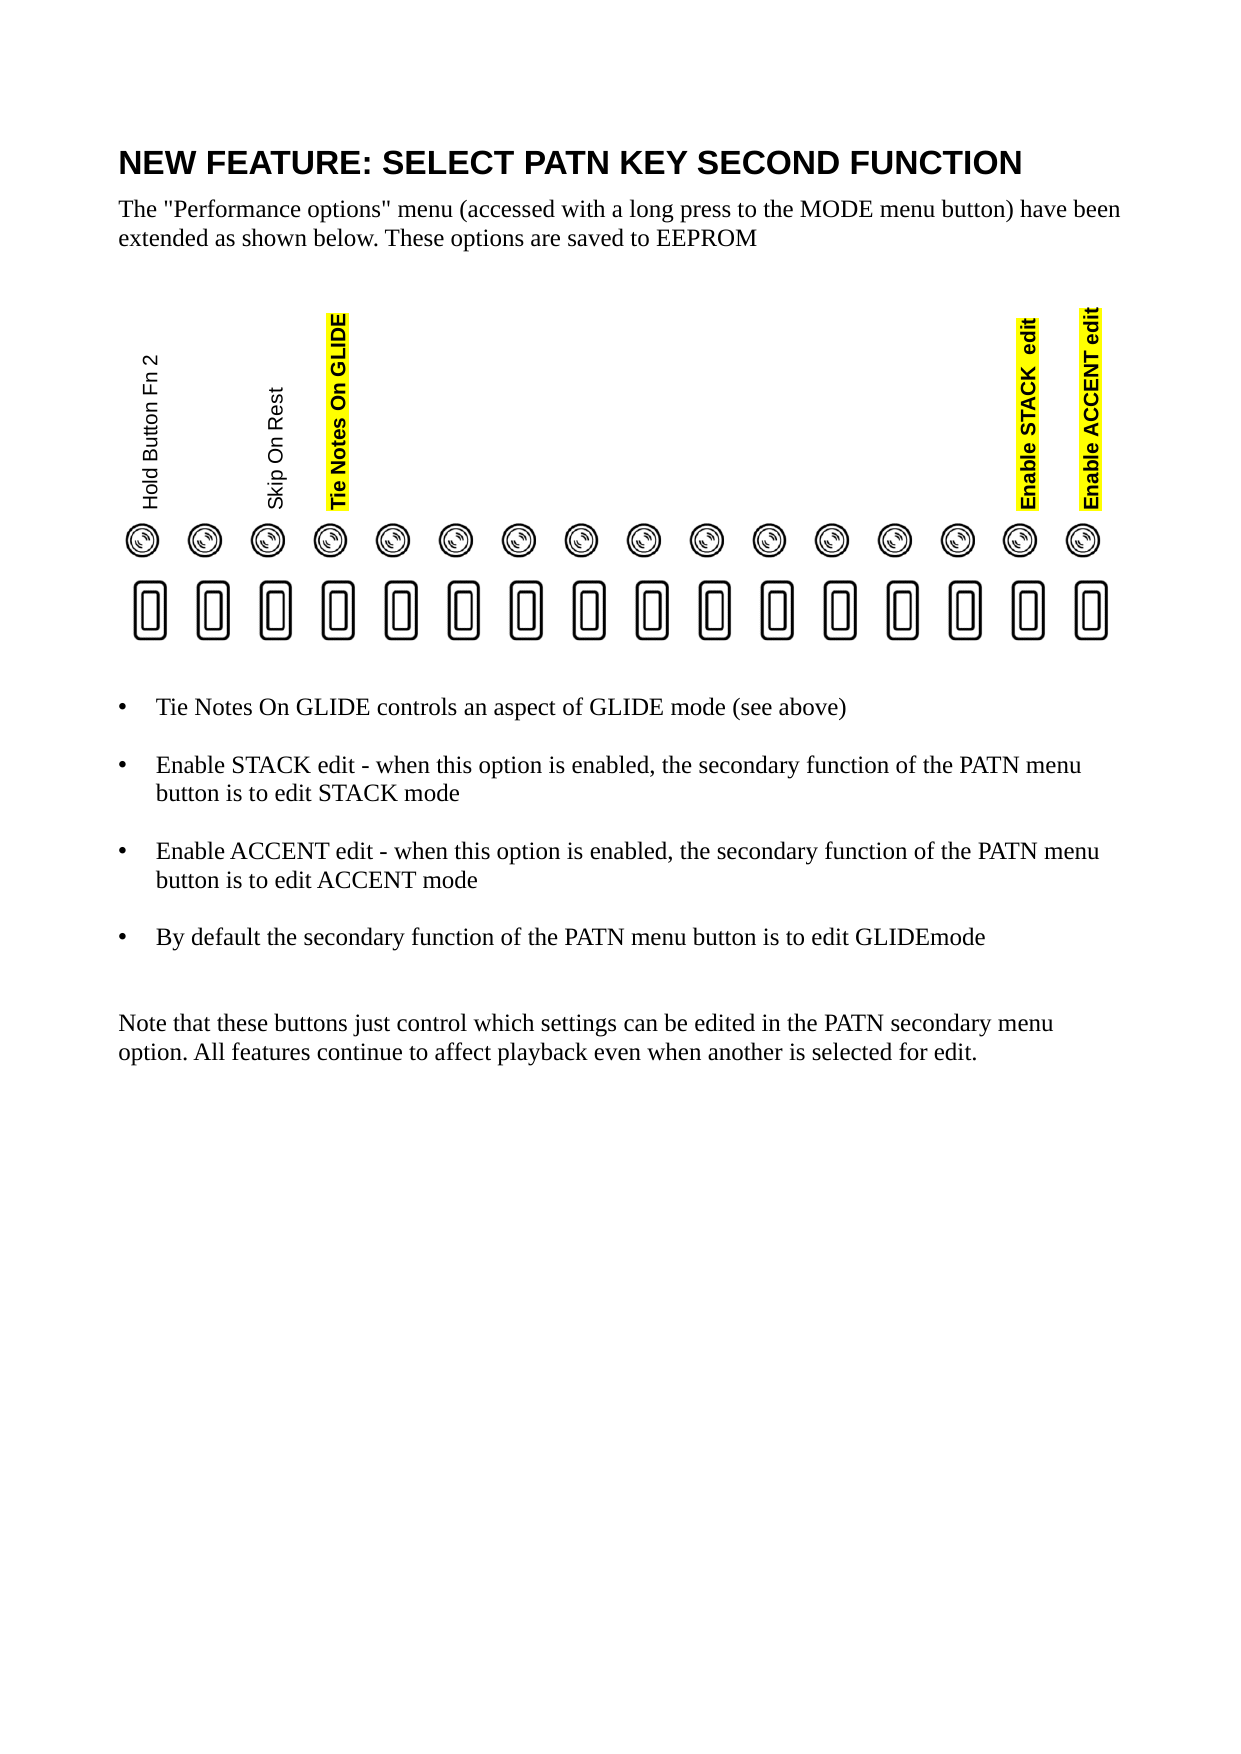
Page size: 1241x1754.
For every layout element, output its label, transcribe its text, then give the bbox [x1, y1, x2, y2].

table_cell [494, 516, 557, 522]
picture [1009, 580, 1046, 641]
table_cell [494, 580, 557, 663]
picture [633, 580, 669, 641]
picture [1002, 522, 1038, 558]
picture [186, 522, 223, 558]
table_cell [369, 302, 432, 516]
table_header [118, 264, 181, 302]
picture [124, 522, 160, 558]
table_cell [432, 523, 494, 580]
table_cell [683, 523, 745, 580]
table_cell Tie Notes On GLIDE [306, 302, 369, 516]
list By default the secondary function of the PATN menu button is to edit GLIDEmode [118, 922, 1122, 951]
picture [1064, 522, 1101, 558]
picture [249, 522, 286, 558]
table_cell [118, 580, 181, 663]
table_cell [808, 580, 871, 663]
picture [821, 580, 858, 641]
table_cell [871, 516, 933, 522]
table_header [494, 264, 557, 302]
table_cell [244, 580, 306, 663]
table_cell [181, 516, 243, 522]
table_cell [432, 516, 494, 522]
table_cell [181, 580, 243, 663]
picture [876, 522, 913, 558]
picture [758, 580, 795, 641]
table_cell [369, 523, 432, 580]
table_cell Hold Button Fn 2 [118, 302, 181, 516]
table_cell [933, 302, 996, 516]
table_cell [432, 580, 494, 663]
picture [194, 580, 230, 641]
table_header [683, 264, 745, 302]
table_header [557, 264, 620, 302]
table_cell [306, 580, 369, 663]
table_cell [745, 580, 808, 663]
table_cell [620, 523, 682, 580]
table_header [871, 264, 933, 302]
table_header [181, 264, 243, 302]
list Enable ACCENT edit - when this option is enabled, the secondary function of the PATN menu button is to edit ACCENT mode [118, 836, 1122, 893]
picture [625, 522, 662, 558]
picture [563, 522, 599, 558]
table_cell [1059, 580, 1122, 663]
table_cell [557, 302, 620, 516]
text The "Performance options" menu (accessed with a long press to the MODE menu button) have been extended as shown below. These options are saved to EEPROM [118, 194, 1122, 252]
table_cell [118, 516, 181, 522]
table_cell [494, 302, 557, 516]
table_cell [1059, 516, 1122, 522]
table_header [244, 264, 306, 302]
table_header [996, 264, 1059, 302]
table_cell [871, 523, 933, 580]
table_cell [244, 516, 306, 522]
table_cell [306, 523, 369, 580]
table_header [432, 264, 494, 302]
list Enable STACK edit - when this option is enabled, the secondary function of the PATN menu button is to edit STACK mode [118, 750, 1122, 807]
picture [382, 580, 419, 641]
picture [939, 522, 975, 558]
subtitle NEW FEATURE: SELECT PATN KEY SECOND FUNCTION [118, 143, 1122, 182]
table_cell [808, 523, 871, 580]
picture [813, 522, 850, 558]
table_cell Enable ACCENT edit [1059, 302, 1122, 516]
table_cell Enable STACK edit [996, 302, 1059, 516]
picture [884, 580, 920, 641]
table_cell [557, 523, 620, 580]
table_cell [871, 302, 933, 516]
table_cell [871, 580, 933, 663]
picture [437, 522, 474, 558]
table_cell [432, 302, 494, 516]
picture [500, 522, 537, 558]
table_cell [933, 580, 996, 663]
table_cell [181, 302, 243, 516]
table_header [369, 264, 432, 302]
table_header [306, 264, 369, 302]
table_cell [494, 523, 557, 580]
table_cell [620, 580, 682, 663]
text Note that these buttons just control which settings can be edited in the PATN secondary menu option. All features continue to affect playback even when another is selected for edit. [118, 1008, 1122, 1066]
table_cell [996, 580, 1059, 663]
table_cell [808, 516, 871, 522]
table_cell [557, 580, 620, 663]
table_cell [181, 523, 243, 580]
table_cell [369, 516, 432, 522]
table_header [1059, 264, 1122, 302]
table_cell Skip On Rest [244, 302, 306, 516]
table_cell [118, 523, 181, 580]
picture [946, 580, 983, 641]
table_cell [244, 523, 306, 580]
picture [696, 580, 732, 641]
picture [257, 580, 293, 641]
table_cell [306, 516, 369, 522]
table_cell [745, 516, 808, 522]
table_cell [996, 516, 1059, 522]
table_cell [808, 302, 871, 516]
table_cell [933, 523, 996, 580]
table_cell [996, 523, 1059, 580]
table_cell [1059, 523, 1122, 580]
picture [1072, 580, 1109, 641]
table_header [808, 264, 871, 302]
table_cell [683, 580, 745, 663]
picture [312, 522, 348, 558]
table_cell [745, 302, 808, 516]
table_header [745, 264, 808, 302]
picture [507, 580, 544, 641]
table_cell [557, 516, 620, 522]
table_cell [620, 302, 682, 516]
table_cell [933, 516, 996, 522]
list Tie Notes On GLIDE controls an aspect of GLIDE mode (see above) [118, 692, 1122, 721]
table_cell [683, 516, 745, 522]
table_cell [745, 523, 808, 580]
table_header [620, 264, 682, 302]
picture [570, 580, 607, 641]
table_cell [620, 516, 682, 522]
picture [375, 522, 411, 558]
picture [131, 580, 168, 641]
picture [319, 580, 356, 641]
picture [751, 522, 787, 558]
table_cell [683, 302, 745, 516]
table_cell [369, 580, 432, 663]
table_header [933, 264, 996, 302]
picture [688, 522, 725, 558]
picture [445, 580, 481, 641]
